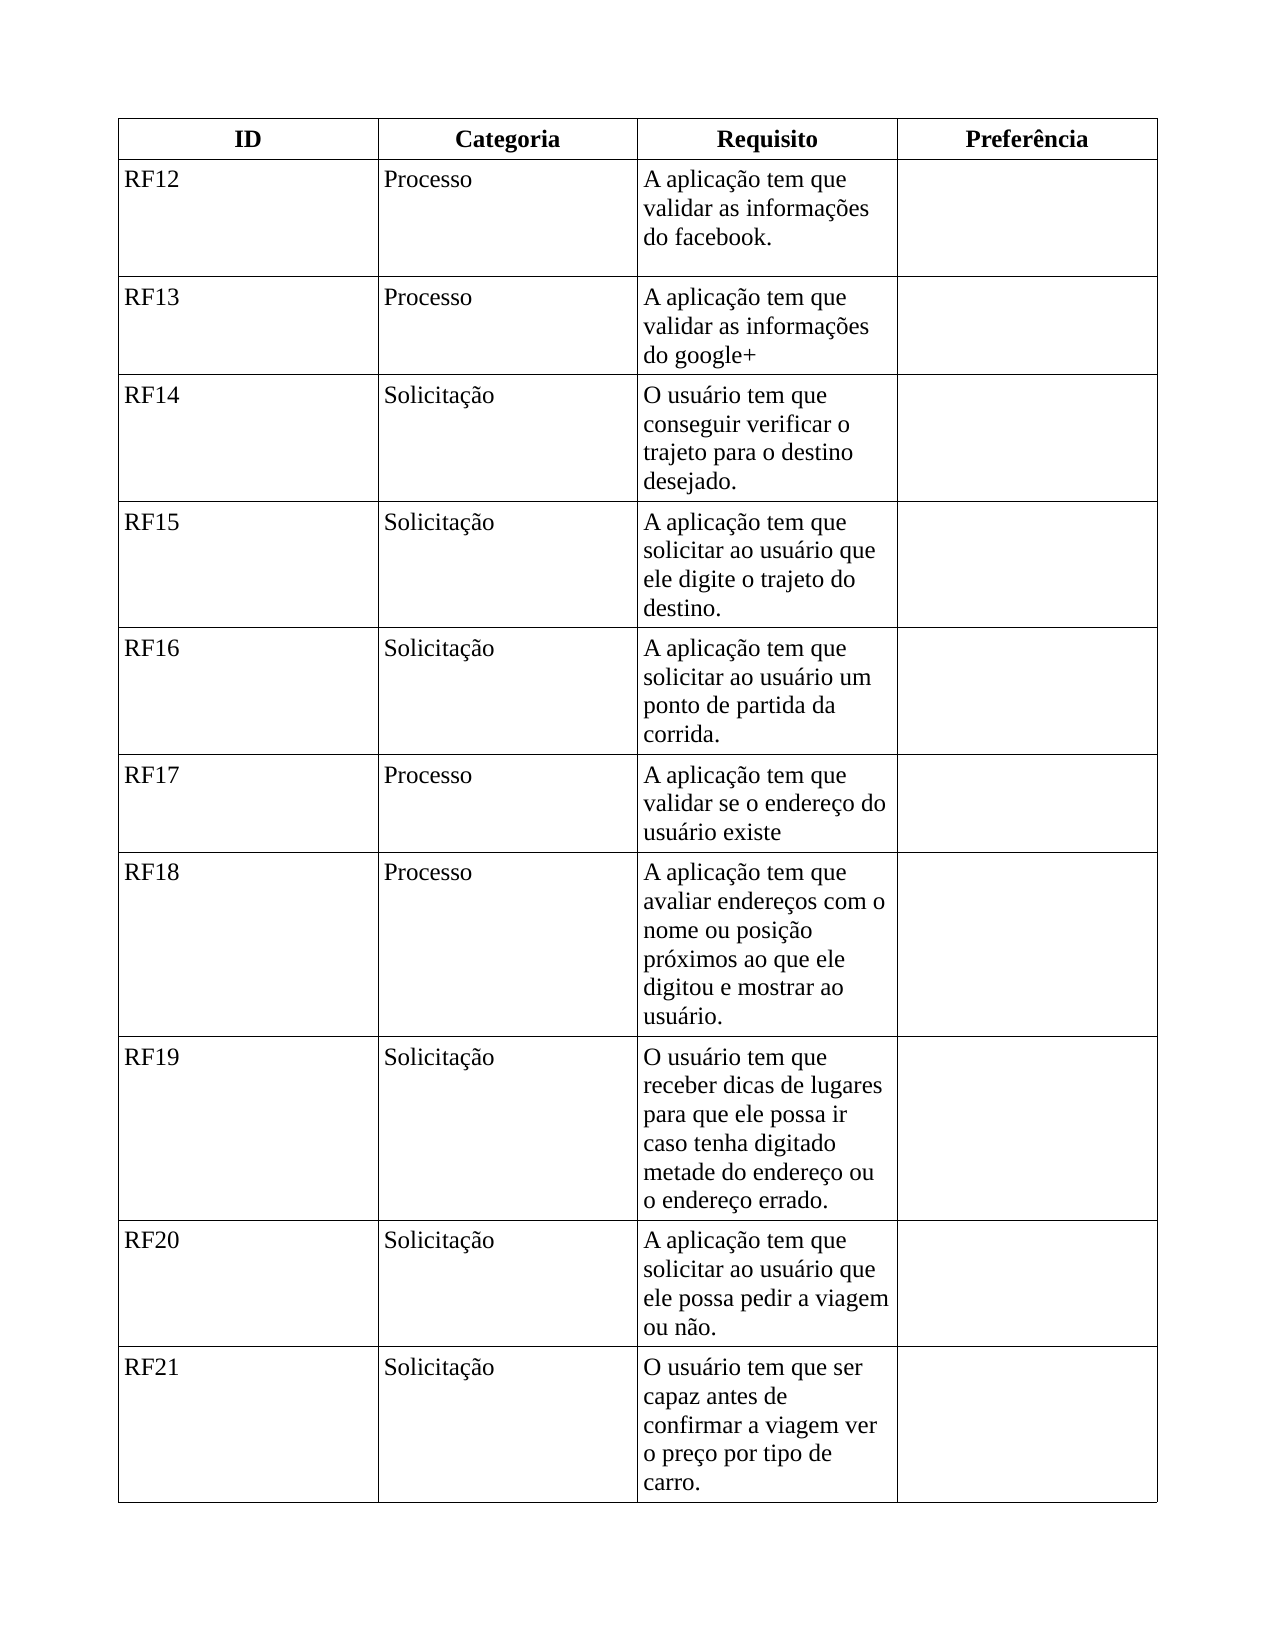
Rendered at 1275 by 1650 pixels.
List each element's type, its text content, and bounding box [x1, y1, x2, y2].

table_cell Processo [379, 853, 637, 1036]
table_cell [898, 1221, 1157, 1346]
table_cell [898, 755, 1157, 852]
table_cell [898, 1037, 1157, 1220]
table_cell [898, 375, 1157, 501]
table_cell RF21 [119, 1347, 378, 1502]
table_header Requisito [638, 119, 897, 158]
table_cell A aplicação tem que solicitar ao usuário que ele possa pedir a viagem ou não. [638, 1221, 897, 1346]
table_cell RF18 [119, 853, 378, 1036]
table_header Preferência [898, 119, 1157, 158]
table_cell [898, 628, 1157, 754]
table_cell RF17 [119, 755, 378, 852]
table_cell RF13 [119, 277, 378, 374]
table_cell RF16 [119, 628, 378, 754]
table_cell A aplicação tem que solicitar ao usuário um ponto de partida da corrida. [638, 628, 897, 754]
table_cell Processo [379, 755, 637, 852]
table_cell Solicitação [379, 502, 637, 627]
table_cell O usuário tem que conseguir verificar o trajeto para o destino desejado. [638, 375, 897, 501]
table_cell A aplicação tem que validar as informações do facebook. [638, 160, 897, 276]
table_cell Solicitação [379, 1221, 637, 1346]
table_cell A aplicação tem que validar se o endereço do usuário existe [638, 755, 897, 852]
table_cell [898, 1347, 1157, 1502]
table_cell [898, 853, 1157, 1036]
table_cell A aplicação tem que solicitar ao usuário que ele digite o trajeto do destino. [638, 502, 897, 627]
table_cell O usuário tem que receber dicas de lugares para que ele possa ir caso tenha digitado metade do endereço ou o endereço errado. [638, 1037, 897, 1220]
table_header ID [119, 119, 378, 158]
table_header Categoria [379, 119, 637, 158]
table_cell Solicitação [379, 1347, 637, 1502]
table_cell RF19 [119, 1037, 378, 1220]
table_cell [898, 502, 1157, 627]
table_cell O usuário tem que ser capaz antes de confirmar a viagem ver o preço por tipo de carro. [638, 1347, 897, 1502]
table_cell Processo [379, 160, 637, 276]
table_cell RF20 [119, 1221, 378, 1346]
table_cell RF15 [119, 502, 378, 627]
table_cell Solicitação [379, 628, 637, 754]
table_cell A aplicação tem que avaliar endereços com o nome ou posição próximos ao que ele digitou e mostrar ao usuário. [638, 853, 897, 1036]
table_cell Solicitação [379, 1037, 637, 1220]
table_cell Processo [379, 277, 637, 374]
table_cell RF14 [119, 375, 378, 501]
table_cell [898, 277, 1157, 374]
table_cell Solicitação [379, 375, 637, 501]
table_cell RF12 [119, 160, 378, 276]
table_cell A aplicação tem que validar as informações do google+ [638, 277, 897, 374]
table_cell [898, 160, 1157, 276]
